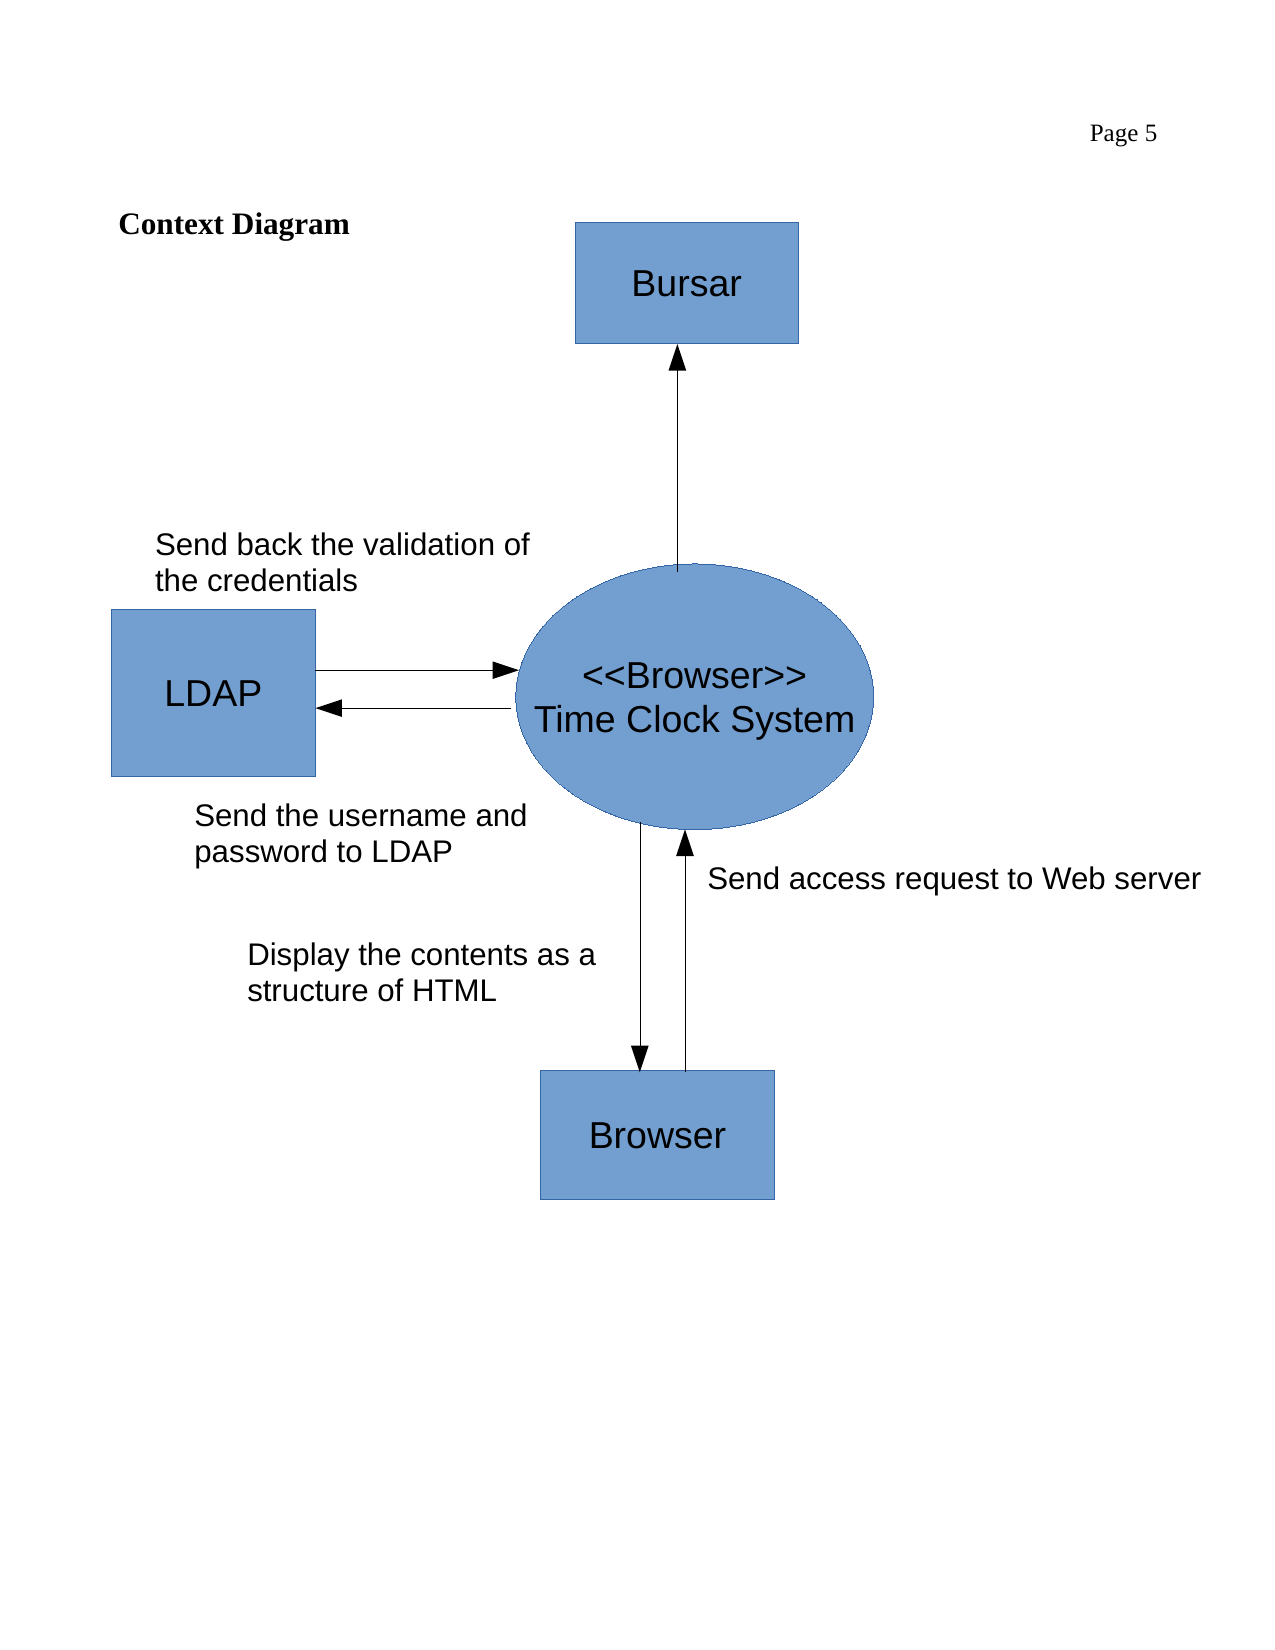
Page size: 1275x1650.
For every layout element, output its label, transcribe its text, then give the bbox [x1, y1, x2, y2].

text Context Diagram [118, 205, 1157, 241]
